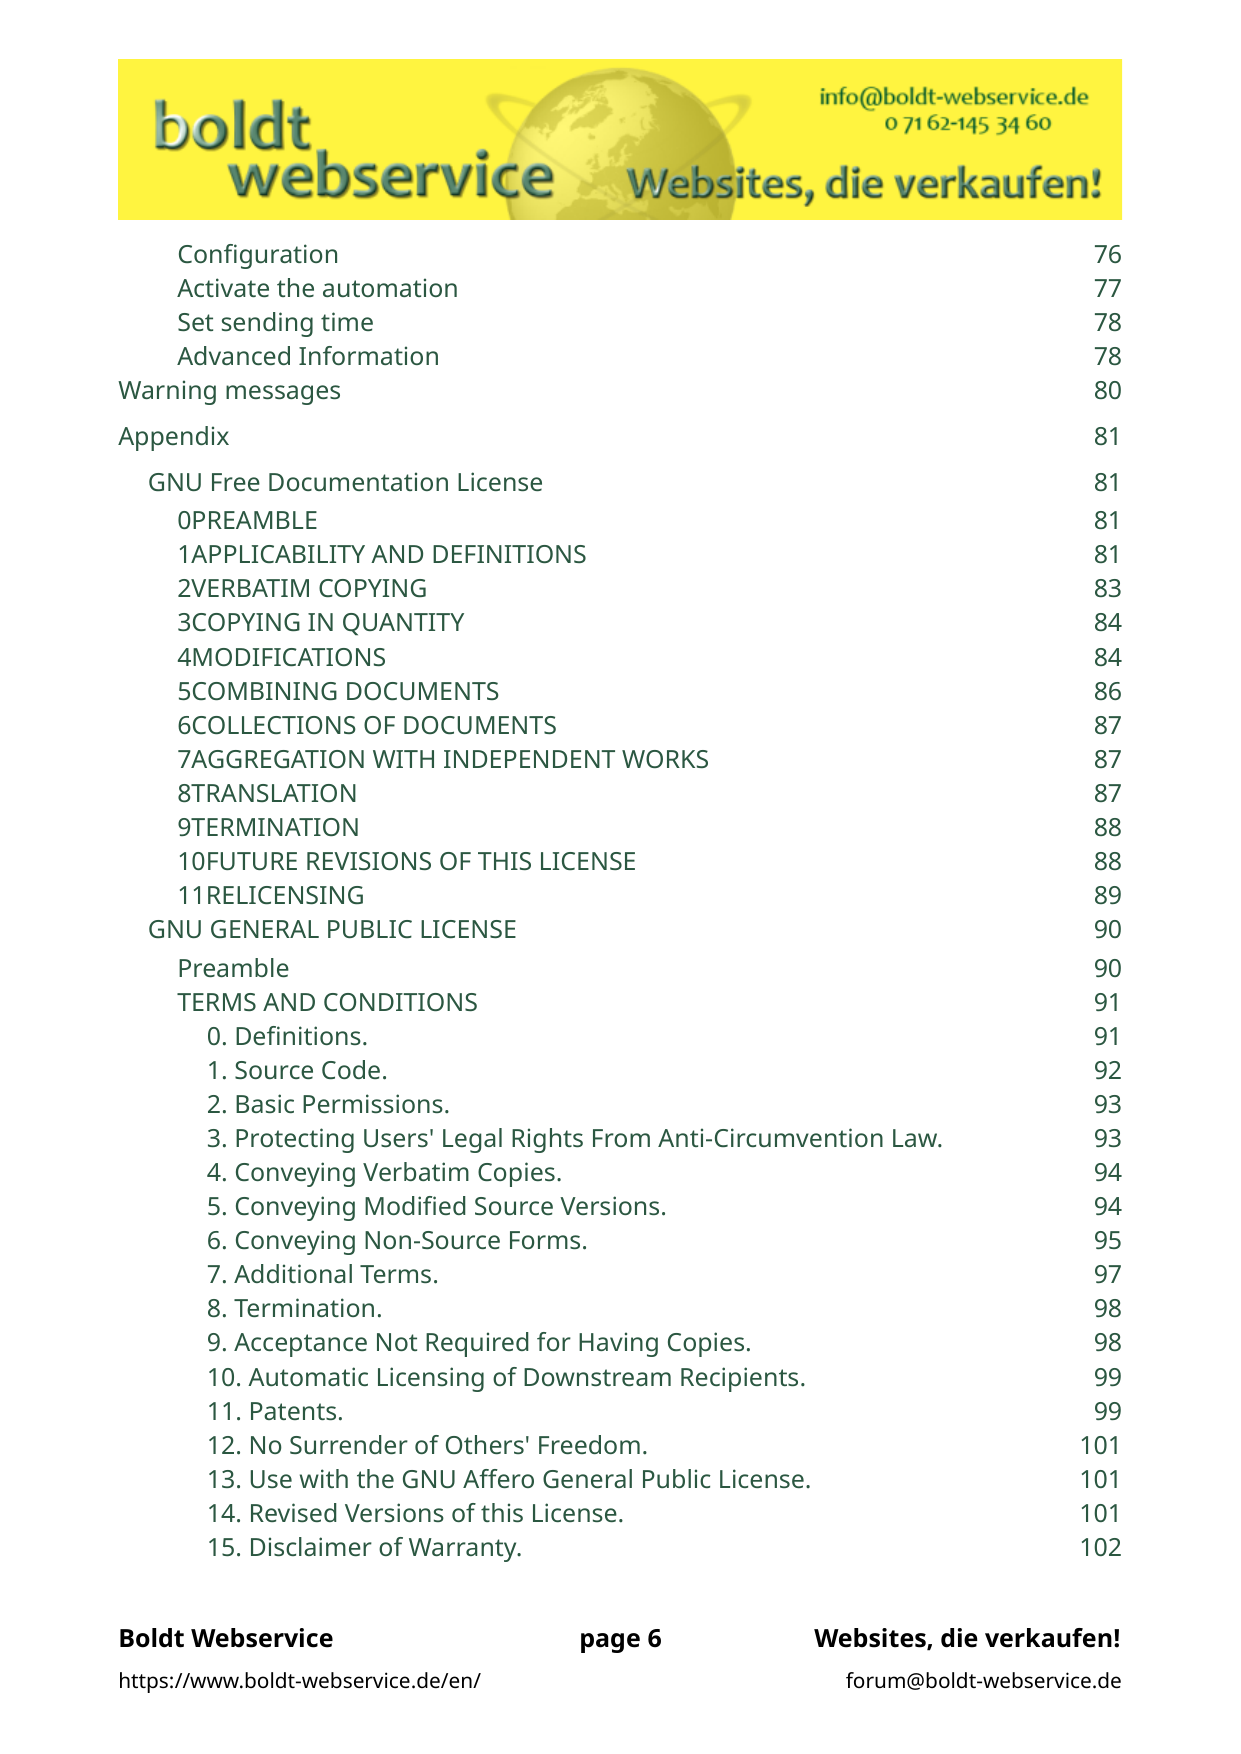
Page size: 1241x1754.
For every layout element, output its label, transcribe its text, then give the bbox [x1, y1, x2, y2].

text 10FUTURE REVISIONS OF THIS LICENSE 88 [177, 843, 1122, 878]
text 7. Additional Terms. 97 [207, 1257, 1122, 1291]
text Warning messages 80 [118, 372, 1122, 407]
text Activate the automation 77 [177, 270, 1122, 304]
text 6COLLECTIONS OF DOCUMENTS 87 [177, 707, 1122, 741]
text 2. Basic Permissions. 93 [207, 1087, 1122, 1121]
text 4. Conveying Verbatim Copies. 94 [207, 1155, 1122, 1189]
text Set sending time 78 [177, 304, 1122, 338]
text 12. No Surrender of Others' Freedom. 101 [207, 1427, 1122, 1461]
text 13. Use with the GNU Affero General Public License. 101 [207, 1461, 1122, 1495]
text TERMS AND CONDITIONS 91 [177, 984, 1122, 1018]
text 1. Source Code. 92 [207, 1053, 1122, 1087]
picture [118, 59, 1123, 220]
text 11. Patents. 99 [207, 1393, 1122, 1427]
text 6. Conveying Non-Source Forms. 95 [207, 1223, 1122, 1257]
text 8TRANSLATION 87 [177, 775, 1122, 809]
text Preamble 90 [177, 950, 1122, 984]
text 11RELICENSING 89 [177, 878, 1122, 912]
text GNU GENERAL PUBLIC LICENSE 90 [148, 912, 1122, 946]
text GNU Free Documentation License 81 [148, 464, 1122, 498]
text 7AGGREGATION WITH INDEPENDENT WORKS 87 [177, 741, 1122, 775]
text 0PREAMBLE 81 [177, 503, 1122, 537]
text Advanced Information 78 [177, 338, 1122, 372]
text 9TERMINATION 88 [177, 809, 1122, 843]
text 5COMBINING DOCUMENTS 86 [177, 673, 1122, 707]
text Configuration 76 [177, 236, 1122, 270]
text 3COPYING IN QUANTITY 84 [177, 605, 1122, 639]
text 1APPLICABILITY AND DEFINITIONS 81 [177, 537, 1122, 571]
text 3. Protecting Users' Legal Rights From Anti-Circumvention Law. 93 [207, 1121, 1122, 1155]
text 10. Automatic Licensing of Downstream Recipients. 99 [207, 1359, 1122, 1393]
text Appendix 81 [118, 418, 1122, 452]
text 9. Acceptance Not Required for Having Copies. 98 [207, 1325, 1122, 1359]
text 0. Definitions. 91 [207, 1018, 1122, 1053]
text 5. Conveying Modified Source Versions. 94 [207, 1189, 1122, 1223]
text 14. Revised Versions of this License. 101 [207, 1495, 1122, 1529]
text 4MODIFICATIONS 84 [177, 639, 1122, 673]
text 2VERBATIM COPYING 83 [177, 571, 1122, 605]
text 15. Disclaimer of Warranty. 102 [207, 1529, 1122, 1563]
text 8. Termination. 98 [207, 1291, 1122, 1325]
